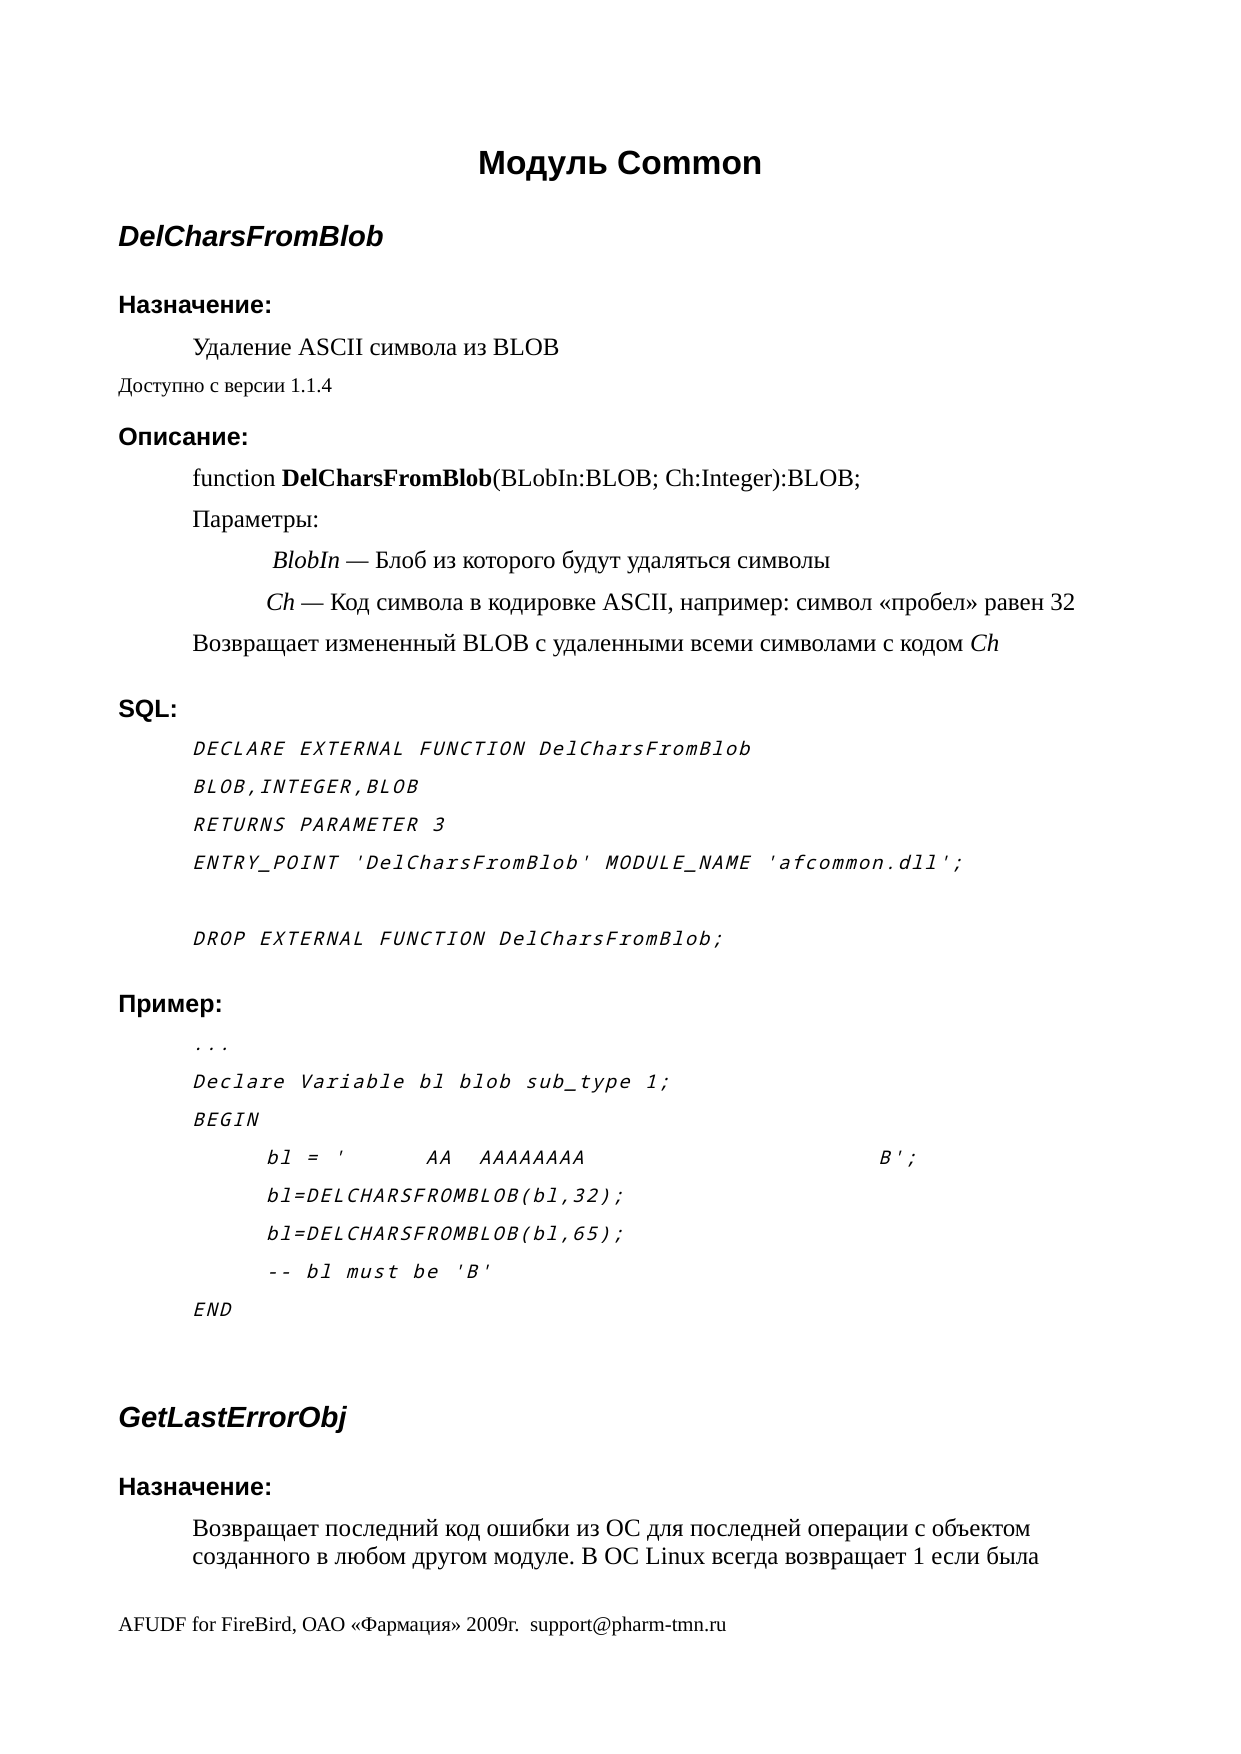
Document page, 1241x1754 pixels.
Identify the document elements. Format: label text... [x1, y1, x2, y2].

text ... [192, 1030, 1122, 1056]
text ENTRY_POINT 'DelCharsFromBlob' MODULE_NAME 'afcommon.dll'; [192, 850, 1122, 875]
text DECLARE EXTERNAL FUNCTION DelCharsFromBlob [192, 736, 1122, 761]
text Возвращает последний код ошибки из ОС для последней операции с объектом созданного в любом другом модуле. В ОС Linux всегда возвращает 1 если была [192, 1513, 1122, 1570]
text END [192, 1296, 1122, 1322]
subtitle DelCharsFromBlob [118, 219, 1122, 253]
text Ch — Код символа в кодировке ASCII, например: символ «пробел» равен 32 [192, 587, 1122, 616]
text function DelCharsFromBlob(BLobIn:BLOB; Ch:Integer):BLOB; [192, 463, 1122, 492]
subtitle SQL: [118, 694, 1122, 723]
text Параметры: [192, 504, 1122, 533]
text Declare Variable bl blob sub_type 1; [192, 1068, 1122, 1093]
text RETURNS PARAMETER 3 [192, 812, 1122, 837]
text DROP EXTERNAL FUNCTION DelCharsFromBlob; [192, 926, 1122, 951]
text bl=DELCHARSFROMBLOB(bl,65); [266, 1220, 1122, 1246]
text bl = ' AA AAAAAAAA B'; [266, 1144, 1122, 1169]
text bl=DELCHARSFROMBLOB(bl,32); [266, 1182, 1122, 1208]
text BEGIN [192, 1106, 1122, 1132]
subtitle Назначение: [118, 1471, 1122, 1500]
text BLOB,INTEGER,BLOB [192, 774, 1122, 799]
text BlobIn — Блоб из которого будут удаляться символы [192, 546, 1122, 574]
text -- bl must be 'B' [266, 1258, 1122, 1284]
subtitle Модуль Common [118, 143, 1122, 182]
text Удаление ASCII символа из BLOB [192, 332, 1122, 360]
subtitle Пример: [118, 989, 1122, 1017]
subtitle Назначение: [118, 290, 1122, 319]
text Доступно с версии 1.1.4 [118, 373, 1122, 397]
subtitle Описание: [118, 422, 1122, 451]
text Возвращает измененный BLOB с удаленными всеми символами с кодом Ch [192, 628, 1122, 657]
subtitle GetLastErrorObj [118, 1400, 1122, 1434]
